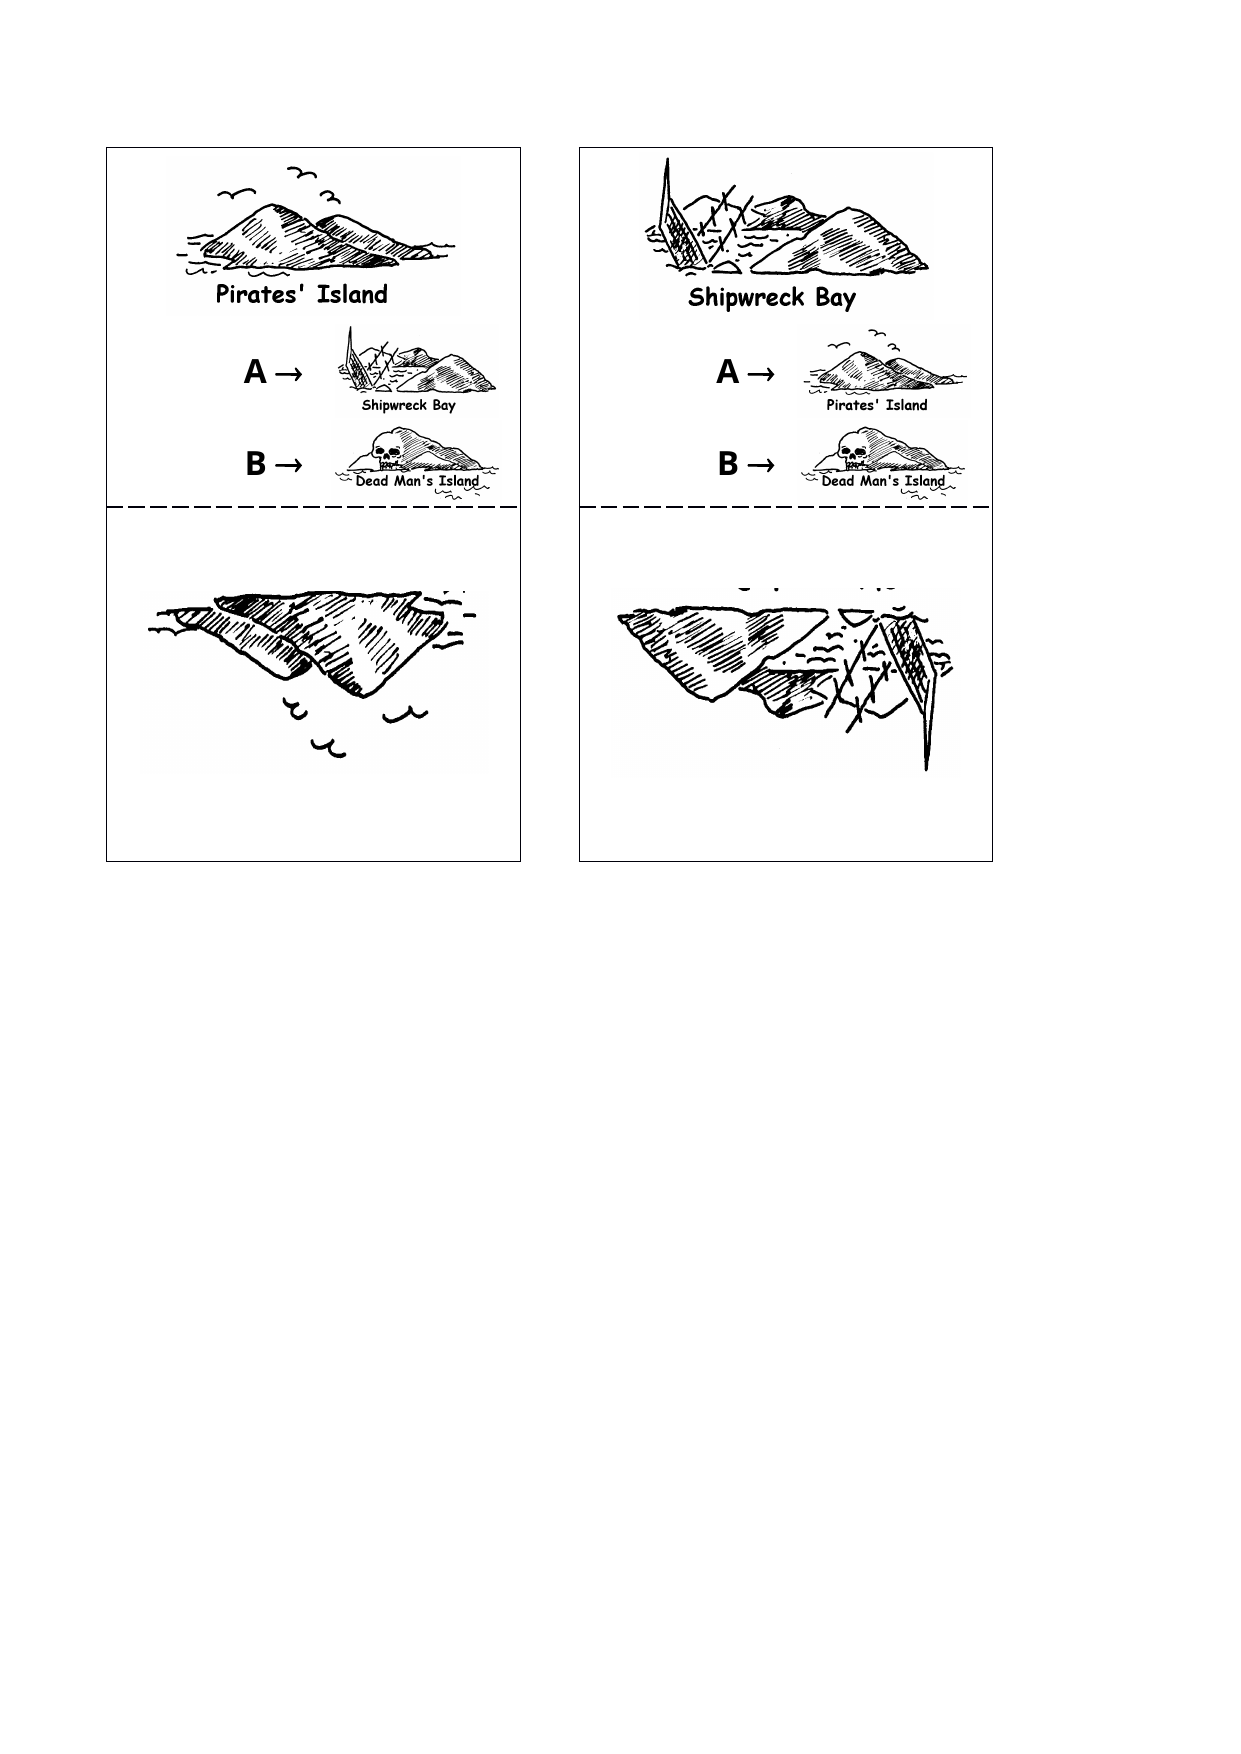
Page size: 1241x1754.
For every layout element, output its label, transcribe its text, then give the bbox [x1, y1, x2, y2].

table_cell A  [107, 324, 313, 418]
picture [797, 420, 969, 505]
table_cell [314, 324, 335, 418]
table_cell [786, 324, 797, 418]
table_cell [499, 324, 520, 418]
table_cell A  [580, 324, 786, 418]
table_header [521, 147, 579, 861]
picture [166, 156, 462, 316]
picture [797, 324, 971, 418]
table_cell [786, 418, 992, 506]
table_cell B  [580, 418, 786, 506]
table_cell B  [107, 418, 313, 506]
table_cell [314, 418, 520, 506]
picture [331, 420, 503, 505]
table_cell [971, 324, 992, 418]
table_cell [107, 506, 520, 861]
table_cell [580, 506, 992, 861]
table_header [107, 148, 520, 324]
picture [335, 324, 499, 418]
table_header [580, 148, 992, 324]
picture [638, 152, 934, 320]
